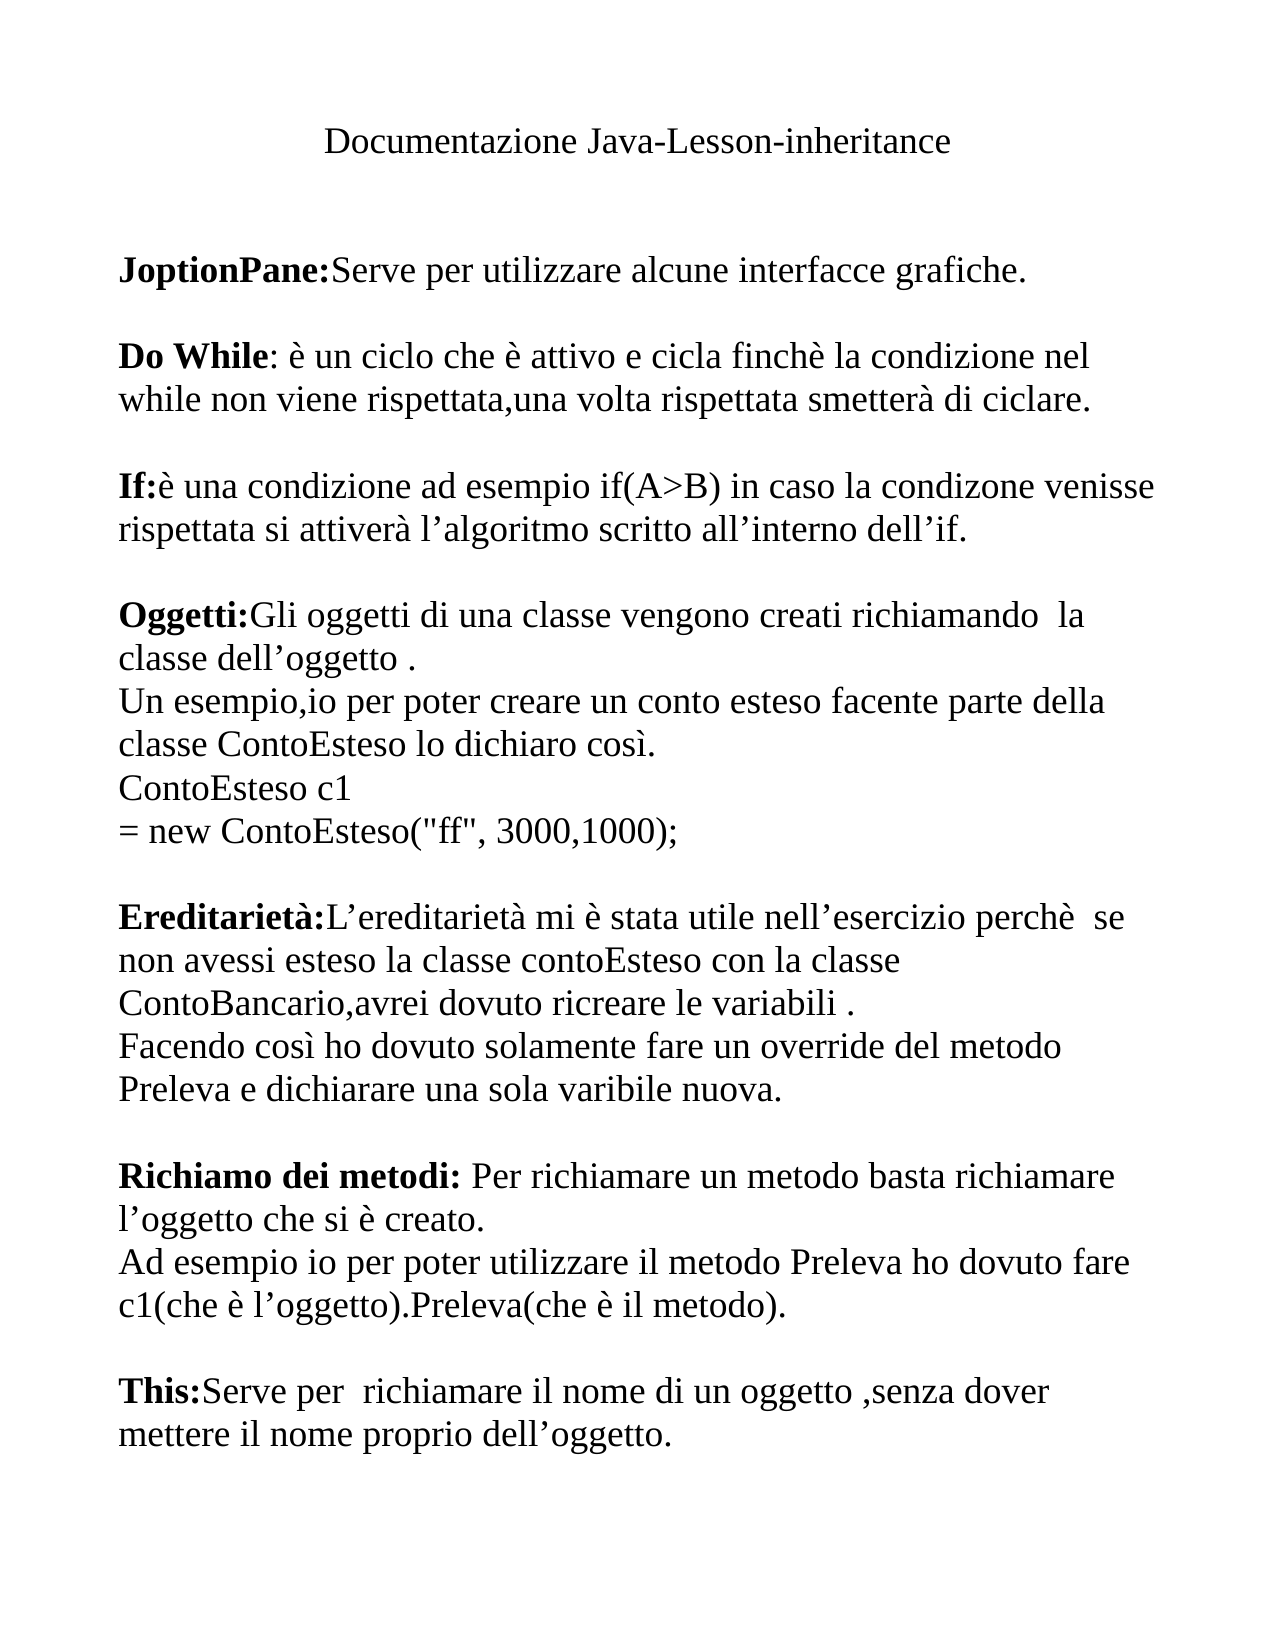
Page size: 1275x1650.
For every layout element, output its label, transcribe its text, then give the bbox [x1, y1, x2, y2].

text JoptionPane:Serve per utilizzare alcune interfacce grafiche. [118, 247, 1157, 291]
text If:è una condizione ad esempio if(A>B) in caso la condizone venisse rispettata si attiverà l’algoritmo scritto all’interno dell’if. [118, 463, 1157, 549]
text Ad esempio io per poter utilizzare il metodo Preleva ho dovuto fare c1(che è l’oggetto).Preleva(che è il metodo). [118, 1239, 1157, 1326]
text Do While: è un ciclo che è attivo e cicla finchè la condizione nel while non viene rispettata,una volta rispettata smetterà di ciclare. [118, 334, 1157, 420]
text Facendo così ho dovuto solamente fare un override del metodo Preleva e dichiarare una sola varibile nuova. [118, 1024, 1157, 1110]
text Oggetti:Gli oggetti di una classe vengono creati richiamando la classe dell’oggetto . [118, 592, 1157, 679]
text Ereditarietà:L’ereditarietà mi è stata utile nell’esercizio perchè se non avessi esteso la classe contoEsteso con la classe ContoBancario,avrei dovuto ricreare le variabili . [118, 894, 1157, 1024]
text Documentazione Java-Lesson-inheritance [118, 118, 1157, 161]
text ContoEsteso c1 [118, 765, 1157, 808]
text This:Serve per richiamare il nome di un oggetto ,senza dover mettere il nome proprio dell’oggetto. [118, 1369, 1157, 1455]
text Un esempio,io per poter creare un conto esteso facente parte della classe ContoEsteso lo dichiaro così. [118, 679, 1157, 765]
text Richiamo dei metodi: Per richiamare un metodo basta richiamare l’oggetto che si è creato. [118, 1153, 1157, 1239]
text = new ContoEsteso("ff", 3000,1000); [118, 808, 1157, 851]
